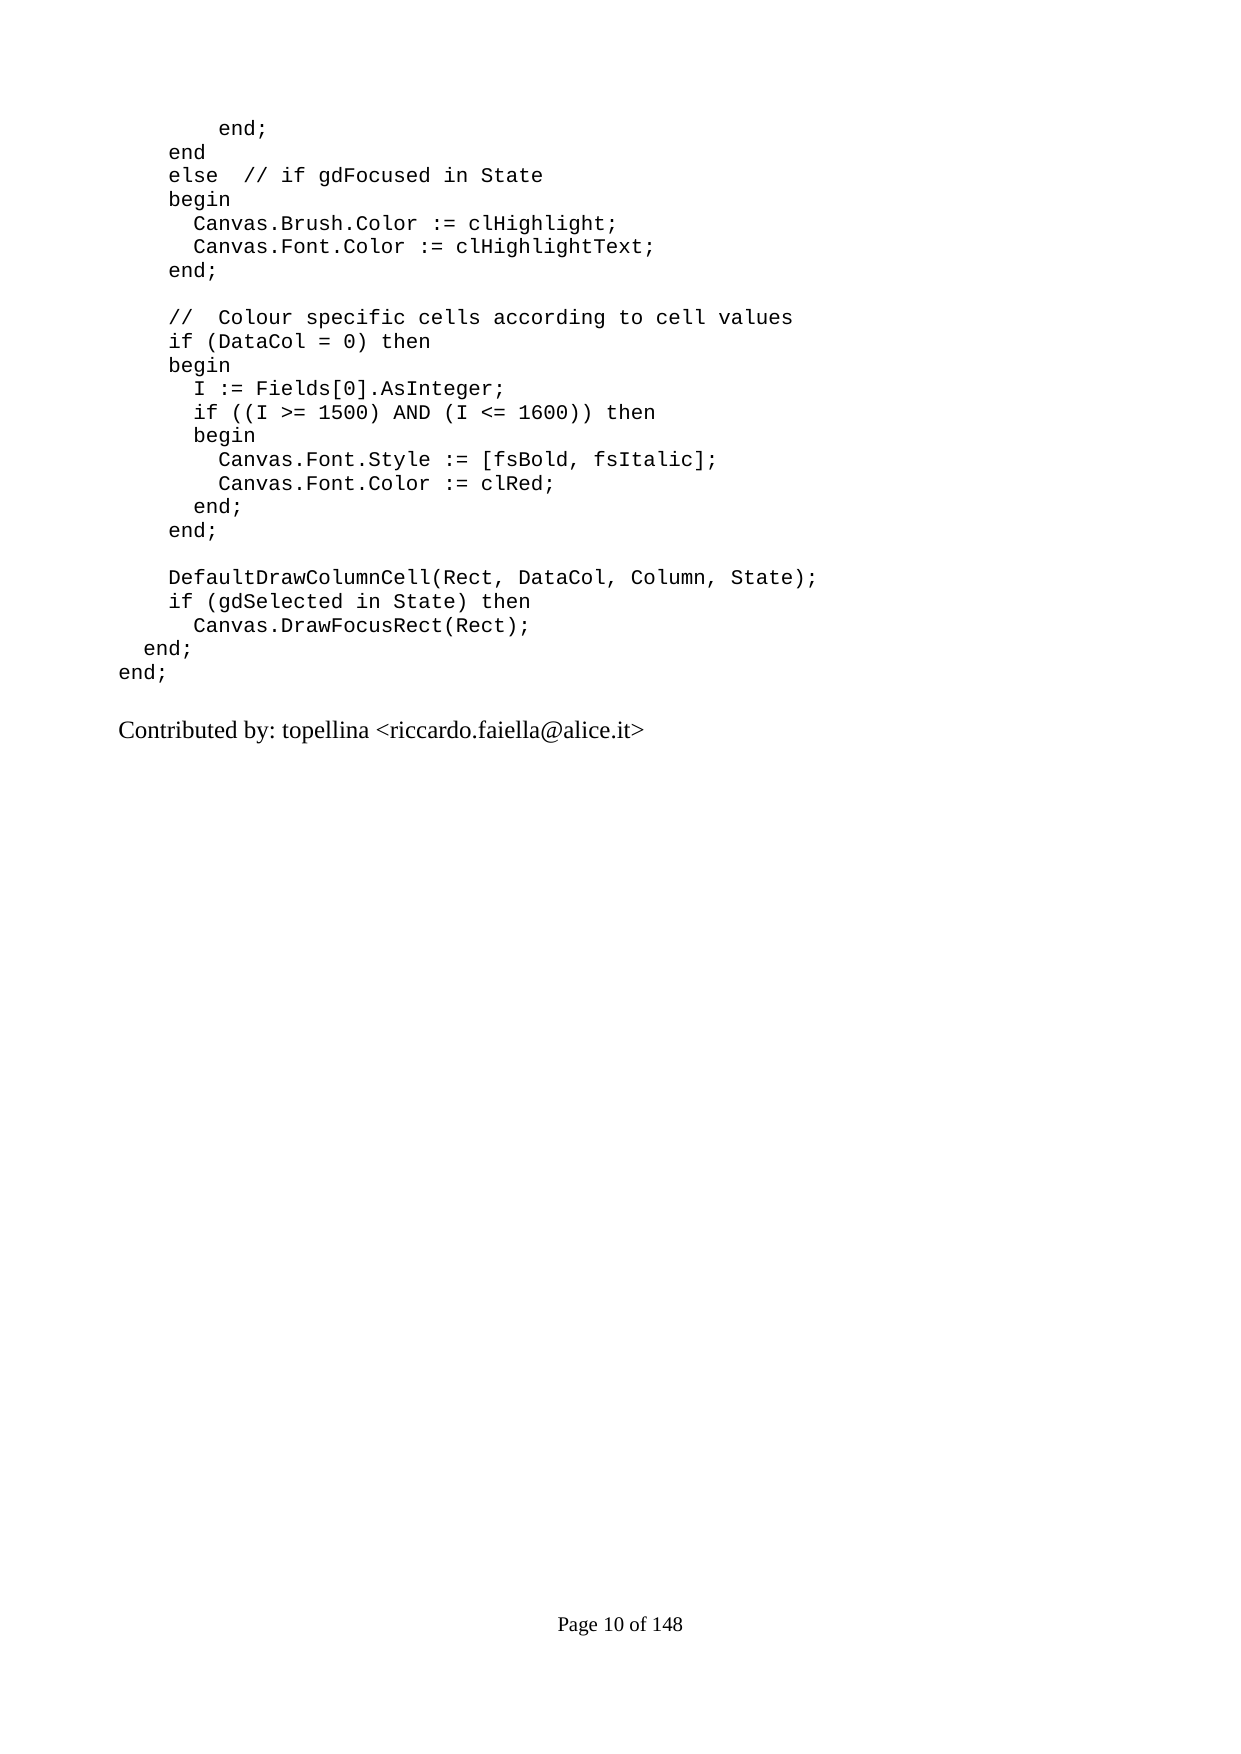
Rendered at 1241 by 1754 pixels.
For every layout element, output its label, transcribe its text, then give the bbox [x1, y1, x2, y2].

text end; [118, 638, 1122, 662]
text DefaultDrawColumnCell(Rect, DataCol, Column, State); [118, 567, 1122, 591]
text if ((I >= 1500) AND (I <= 1600)) then [118, 402, 1122, 426]
text else // if gdFocused in State [118, 165, 1122, 189]
text end; [118, 118, 1122, 142]
text if (gdSelected in State) then [118, 591, 1122, 615]
text end; [118, 260, 1122, 284]
text Canvas.Brush.Color := clHighlight; [118, 213, 1122, 236]
text end [118, 142, 1122, 165]
text // Colour specific cells according to cell values [118, 307, 1122, 331]
text begin [118, 189, 1122, 213]
text end; [118, 496, 1122, 520]
text end; [118, 520, 1122, 544]
text Canvas.Font.Color := clHighlightText; [118, 236, 1122, 260]
text begin [118, 426, 1122, 449]
text Canvas.DrawFocusRect(Rect); [118, 615, 1122, 638]
text Canvas.Font.Color := clRed; [118, 473, 1122, 496]
text Contributed by: topellina <riccardo.faiella@alice.it> [118, 715, 1122, 744]
text Canvas.Font.Style := [fsBold, fsItalic]; [118, 449, 1122, 473]
text if (DataCol = 0) then [118, 331, 1122, 354]
text end; [118, 662, 1122, 686]
text begin [118, 354, 1122, 378]
text I := Fields[0].AsInteger; [118, 378, 1122, 402]
